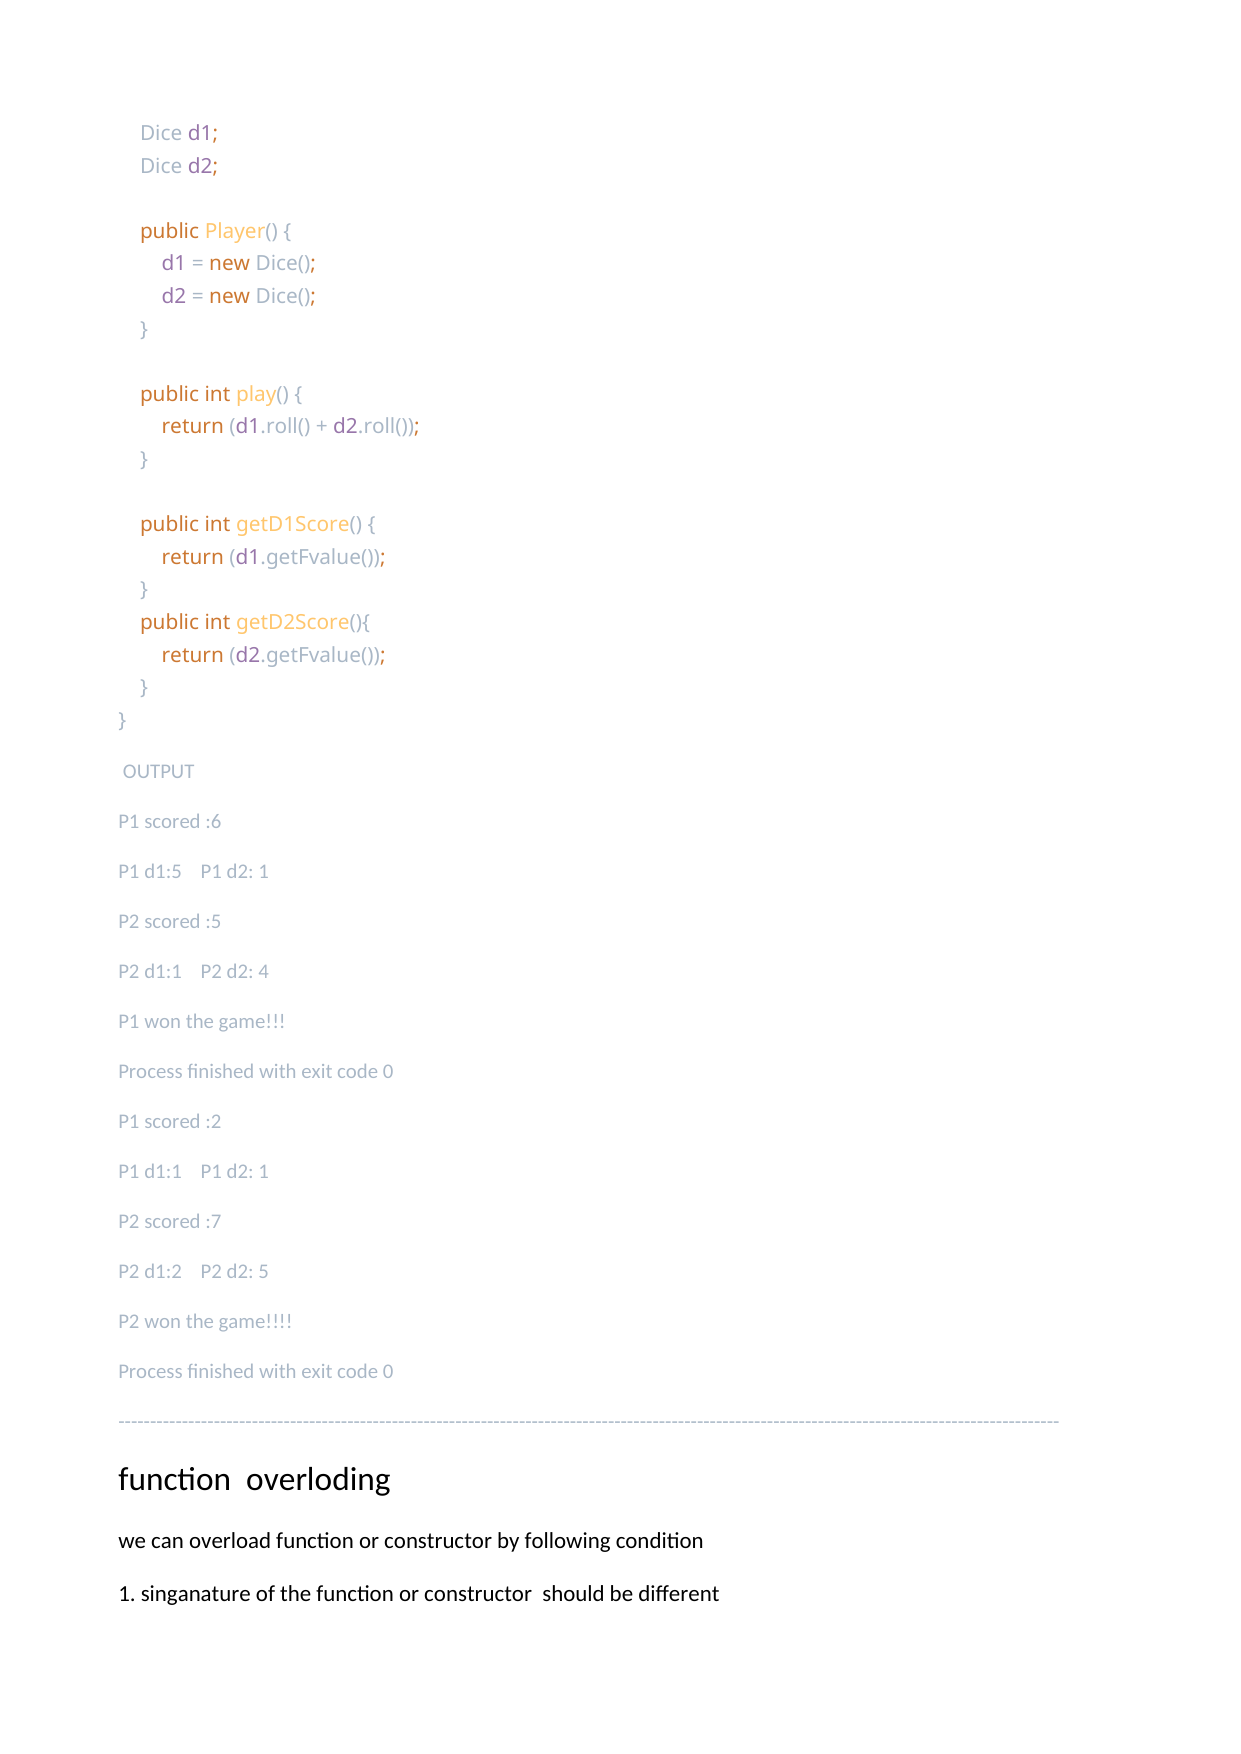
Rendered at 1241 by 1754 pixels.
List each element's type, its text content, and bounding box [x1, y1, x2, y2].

text P2 scored :5 [118, 908, 1122, 934]
text P1 d1:5 P1 d2: 1 [118, 858, 1122, 884]
text P1 scored :6 [118, 808, 1122, 834]
text Process finished with exit code 0 [118, 1058, 1122, 1084]
text P1 d1:1 P1 d2: 1 [118, 1158, 1122, 1184]
text Process finished with exit code 0 [118, 1358, 1122, 1384]
text P2 won the game!!!! [118, 1308, 1122, 1334]
text 1. singanature of the function or constructor should be different [118, 1579, 1122, 1607]
text Dice d1; Dice d2; public Player() { d1 = new Dice(); d2 = new Dice(); } public int play() { return (d1.roll() + d2.roll()); } public int getD1Score() { return (d1.getFvalue()); } public int getD2Score(){ return (d2.getFvalue()); } } [118, 118, 1122, 733]
text P2 d1:2 P2 d2: 5 [118, 1258, 1122, 1284]
text P2 scored :7 [118, 1208, 1122, 1234]
text function overloding [118, 1458, 1122, 1499]
text we can overload function or constructor by following condition [118, 1526, 1122, 1554]
text P1 won the game!!! [118, 1008, 1122, 1034]
text P1 scored :2 [118, 1108, 1122, 1134]
text OUTPUT [118, 758, 1122, 784]
text ---------------------------------------------------------------------------------------------------------------------------------------------------- [118, 1408, 1122, 1434]
text P2 d1:1 P2 d2: 4 [118, 958, 1122, 984]
